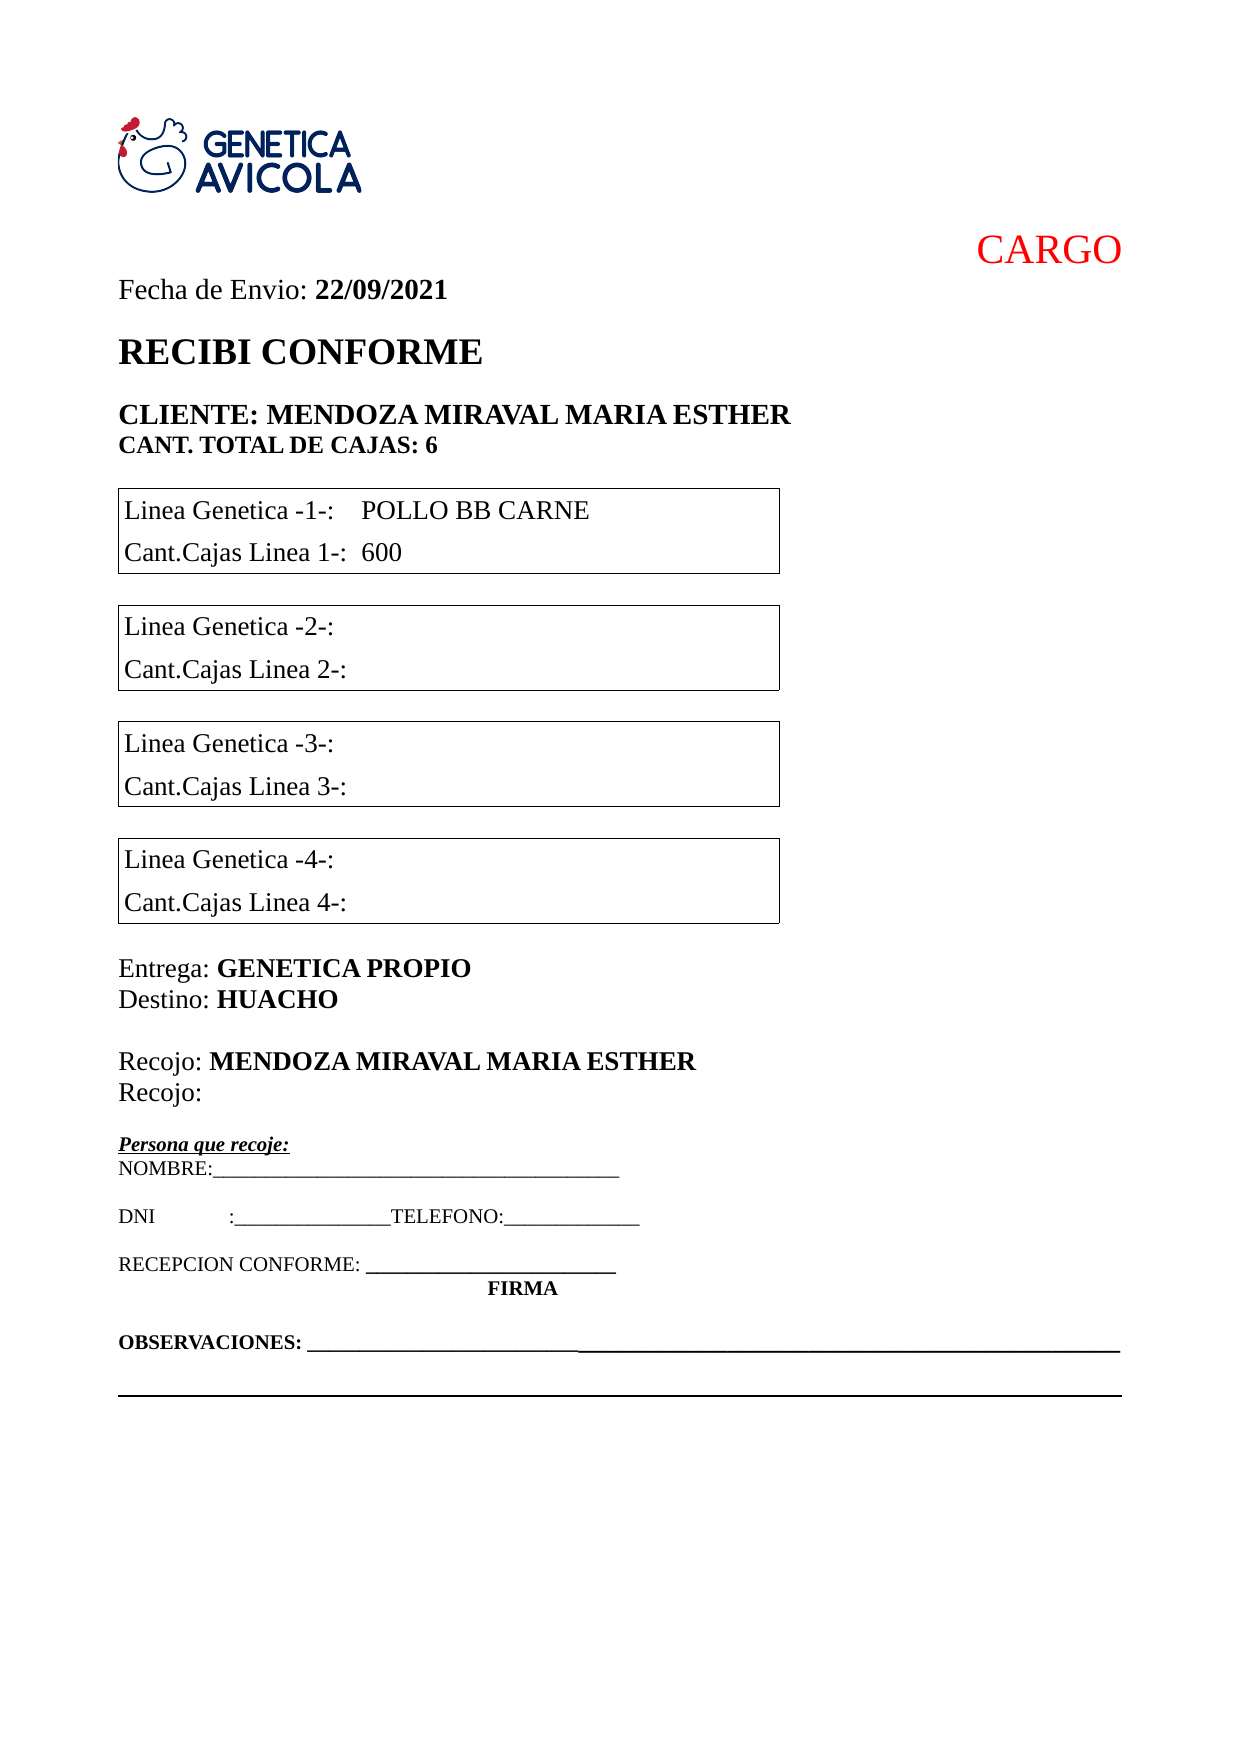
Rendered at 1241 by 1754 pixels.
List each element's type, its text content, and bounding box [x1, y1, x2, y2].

table_cell Linea Genetica -2-: [119, 606, 356, 647]
text CLIENTE: MENDOZA MIRAVAL MARIA ESTHER [118, 397, 1122, 431]
text Recojo: [118, 1076, 1122, 1108]
text Destino: HUACHO [118, 983, 1122, 1014]
table_cell Cant.Cajas Linea 3-: [119, 764, 356, 806]
table_cell [356, 880, 779, 923]
table_header Linea Genetica -1-: [119, 489, 356, 531]
text NOMBRE:_______________________________________ [118, 1156, 1122, 1180]
text Persona que recoje: [118, 1132, 1122, 1156]
table_cell [356, 764, 779, 806]
table_cell [356, 722, 779, 764]
table_cell Linea Genetica -4-: [119, 839, 356, 880]
text CANT. TOTAL DE CAJAS: 6 [118, 431, 1122, 459]
table_cell Cant.Cajas Linea 4-: [119, 880, 356, 923]
table_cell Cant.Cajas Linea 2-: [119, 647, 356, 690]
text Entrega: GENETICA PROPIO [118, 952, 1122, 983]
table_header POLLO BB CARNE [356, 489, 779, 531]
text RECIBI CONFORME [118, 330, 1122, 373]
table_cell [356, 606, 779, 647]
table_cell [356, 807, 779, 838]
table_cell [356, 839, 779, 880]
table_cell [118, 691, 356, 721]
text RECEPCION CONFORME: ________________________ [118, 1252, 1122, 1276]
table_cell [118, 807, 356, 838]
text Recojo: MENDOZA MIRAVAL MARIA ESTHER [118, 1045, 1122, 1076]
text DNI :_______________TELEFONO:_____________ [118, 1204, 1122, 1228]
table_cell [118, 574, 356, 604]
table_cell Cant.Cajas Linea 1-: [119, 531, 356, 573]
text FIRMA [118, 1276, 1122, 1300]
picture [117, 117, 362, 193]
table_cell [356, 647, 779, 690]
table_cell Linea Genetica -3-: [119, 722, 356, 764]
table_cell [356, 574, 779, 604]
text CARGO [118, 224, 1122, 272]
table_cell [356, 691, 779, 721]
text OBSERVACIONES: __________________________________________________________________ [118, 1324, 1122, 1355]
table_cell 600 [356, 531, 779, 573]
text Fecha de Envio: 22/09/2021 [118, 272, 1122, 306]
